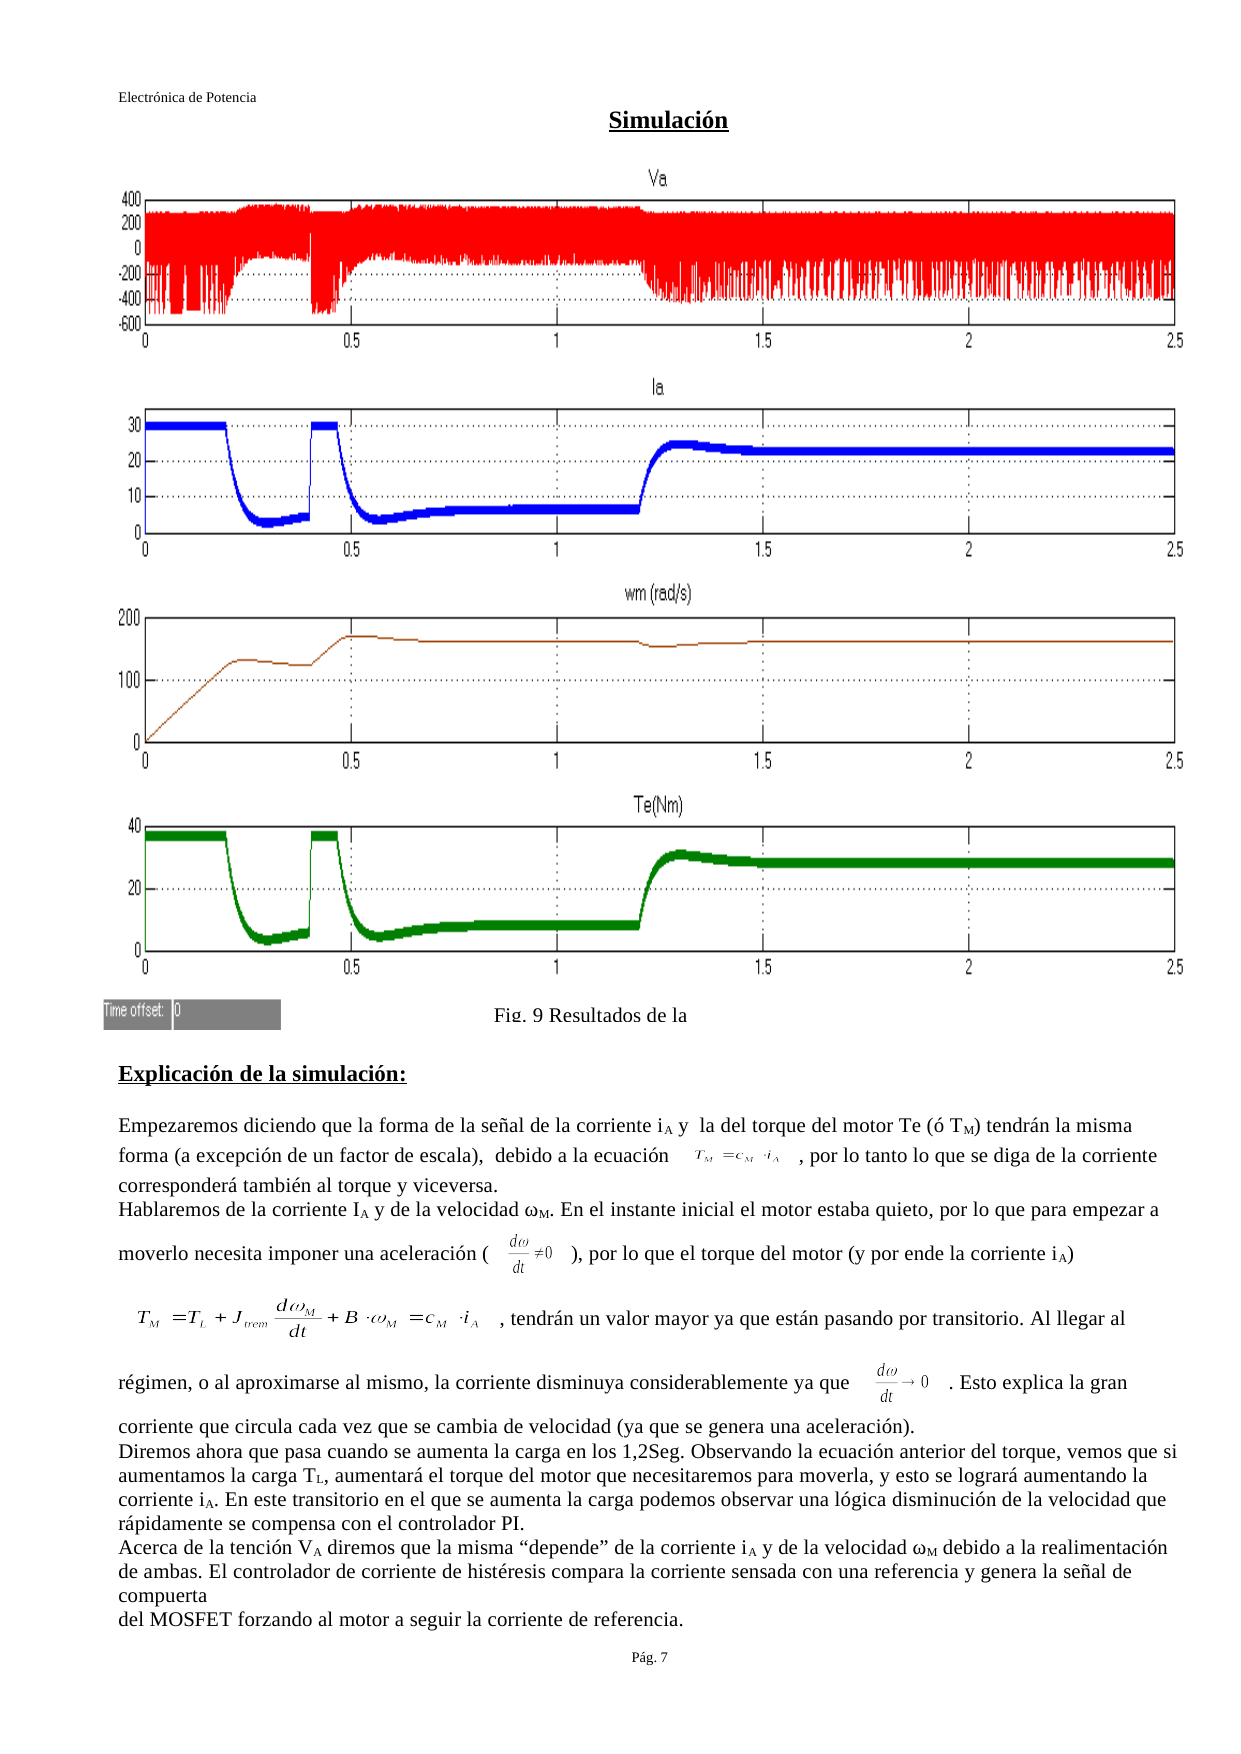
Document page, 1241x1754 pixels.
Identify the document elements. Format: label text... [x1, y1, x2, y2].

text Acerca de la tención VA diremos que la misma “depende” de la corriente iA y de la velocidad ωM debido a la realimentación de ambas. El controlador de corriente de histéresis compara la corriente sensada con una referencia y genera la señal de compuerta [118, 1535, 1181, 1607]
text Diremos ahora que pasa cuando se aumenta la carga en los 1,2Seg. Observando la ecuación anterior del torque, vemos que si aumentamos la carga TL, aumentará el torque del motor que necesitaremos para moverla, y esto se logrará aumentando la corriente iA. En este transitorio en el que se aumenta la carga podemos observar una lógica disminución de la velocidad que rápidamente se compensa con el controlador PI. [118, 1438, 1181, 1535]
text Explicación de la simulación: [118, 1060, 1181, 1086]
text Simulación [156, 105, 1181, 134]
text Empezaremos diciendo que la forma de la señal de la corriente iA y la del torque del motor Te (ó TM) tendrán la misma forma (a excepción de un factor de escala), debido a la ecuación , por lo tanto lo que se diga de la corriente corresponderá también al torque y viceversa. [118, 1113, 1181, 1197]
text del MOSFET forzando al motor a seguir la corriente de referencia. [118, 1607, 1181, 1631]
text Fig. 9 Resultados de la simulación [494, 1002, 779, 1022]
picture [103, 151, 1200, 1030]
text Hablaremos de la corriente IA y de la velocidad ωM. En el instante inicial el motor estaba quieto, por lo que para empezar a moverlo necesita imponer una aceleración (), por lo que el torque del motor (y por ende la corriente iA) , tendrán un valor mayor ya que están pasando por transitorio. Al llegar al régimen, o al aproximarse al mismo, la corriente disminuya considerablemente ya que . Esto explica la gran corriente que circula cada vez que se cambia de velocidad (ya que se genera una aceleración). [118, 1197, 1181, 1438]
